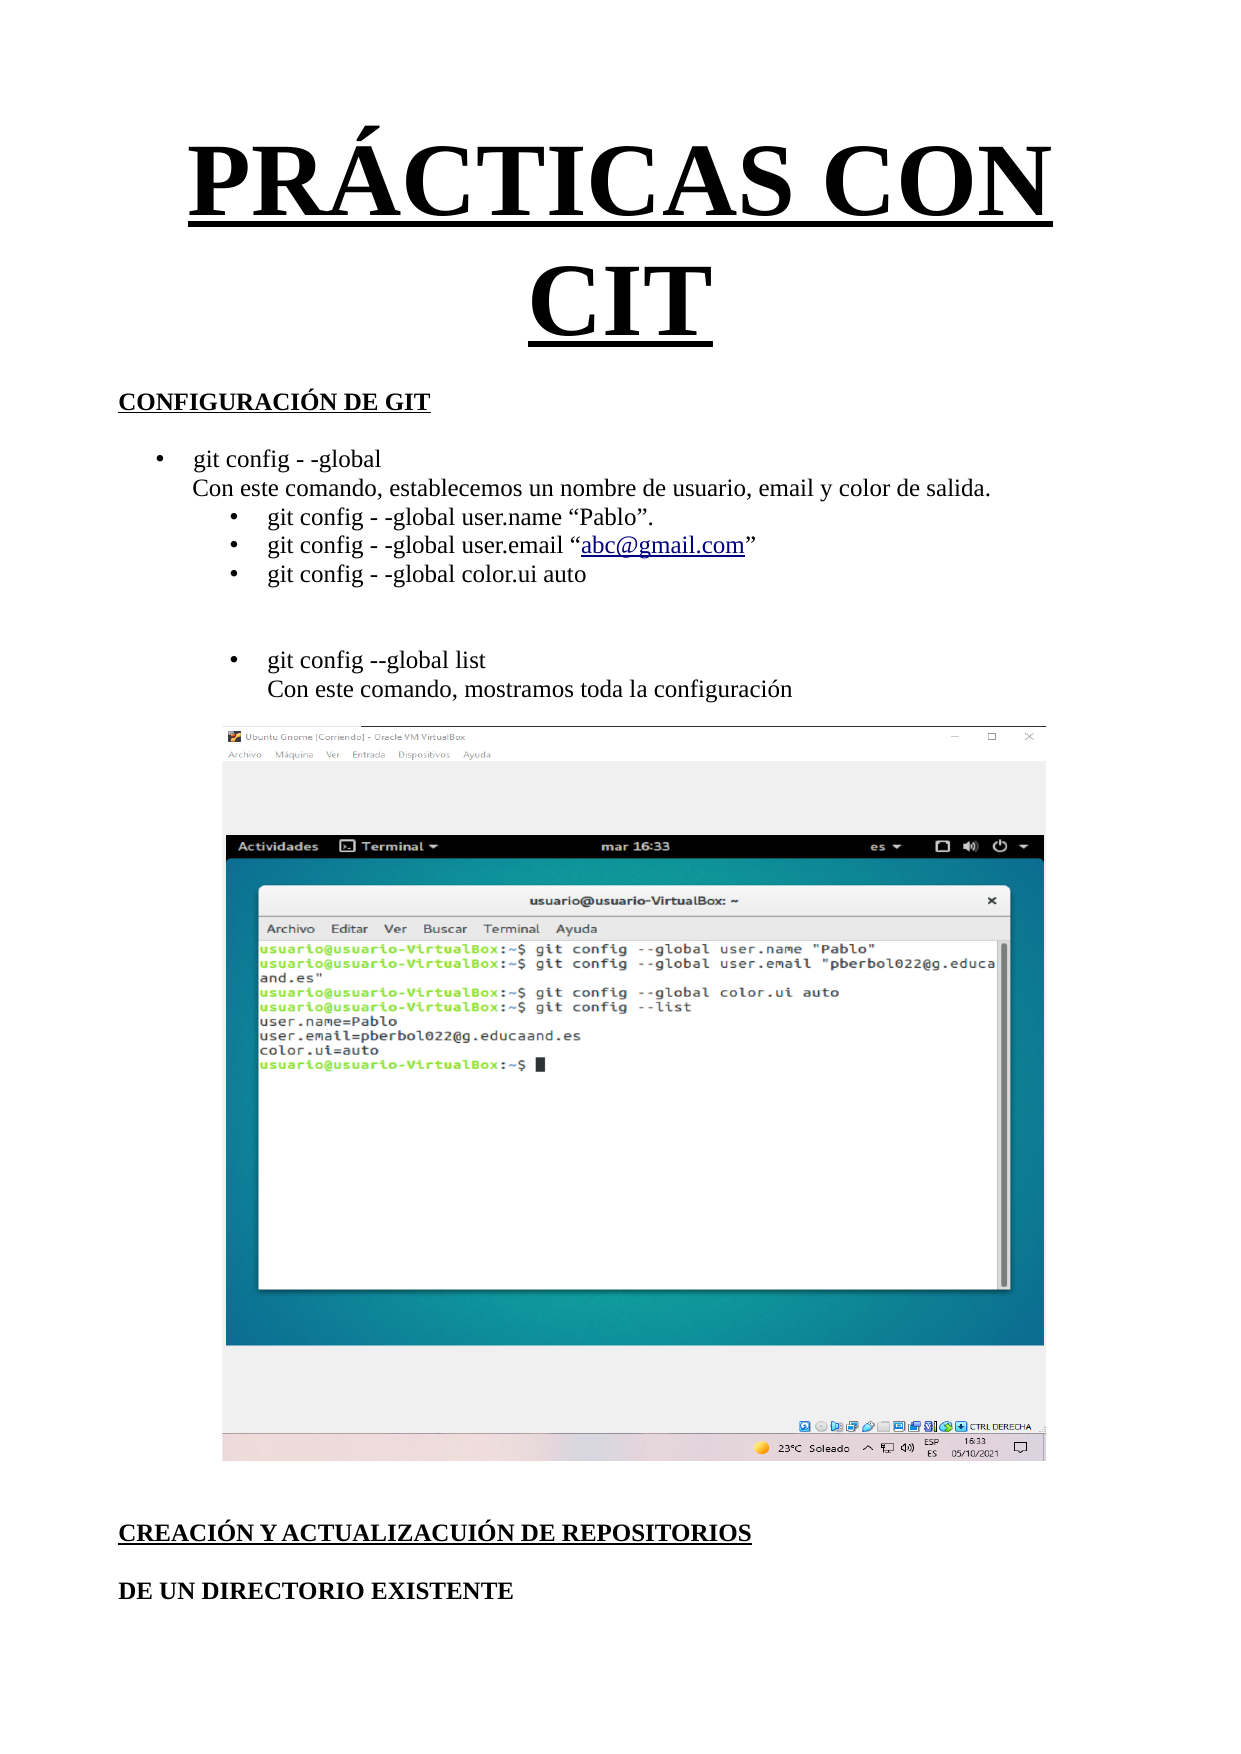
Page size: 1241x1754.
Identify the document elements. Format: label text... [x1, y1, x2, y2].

list git config --global list [229, 645, 1122, 674]
text DE UN DIRECTORIO EXISTENTE [118, 1576, 1122, 1605]
list git config - -global [156, 444, 1122, 473]
text CREACIÓN Y ACTUALIZACUIÓN DE REPOSITORIOS [118, 1518, 1122, 1547]
list git config - -global user.email “abc@gmail.com” [229, 530, 1122, 559]
text PRÁCTICAS CON CIT [118, 118, 1122, 358]
list git config - -global color.ui auto [229, 559, 1122, 588]
text Con este comando, establecemos un nombre de usuario, email y color de salida. [118, 473, 1122, 502]
list git config - -global user.name “Pablo”. [229, 502, 1122, 530]
text CONFIGURACIÓN DE GIT [118, 387, 1122, 415]
list Con este comando, mostramos toda la configuración [229, 674, 1122, 703]
picture [222, 726, 1047, 1461]
